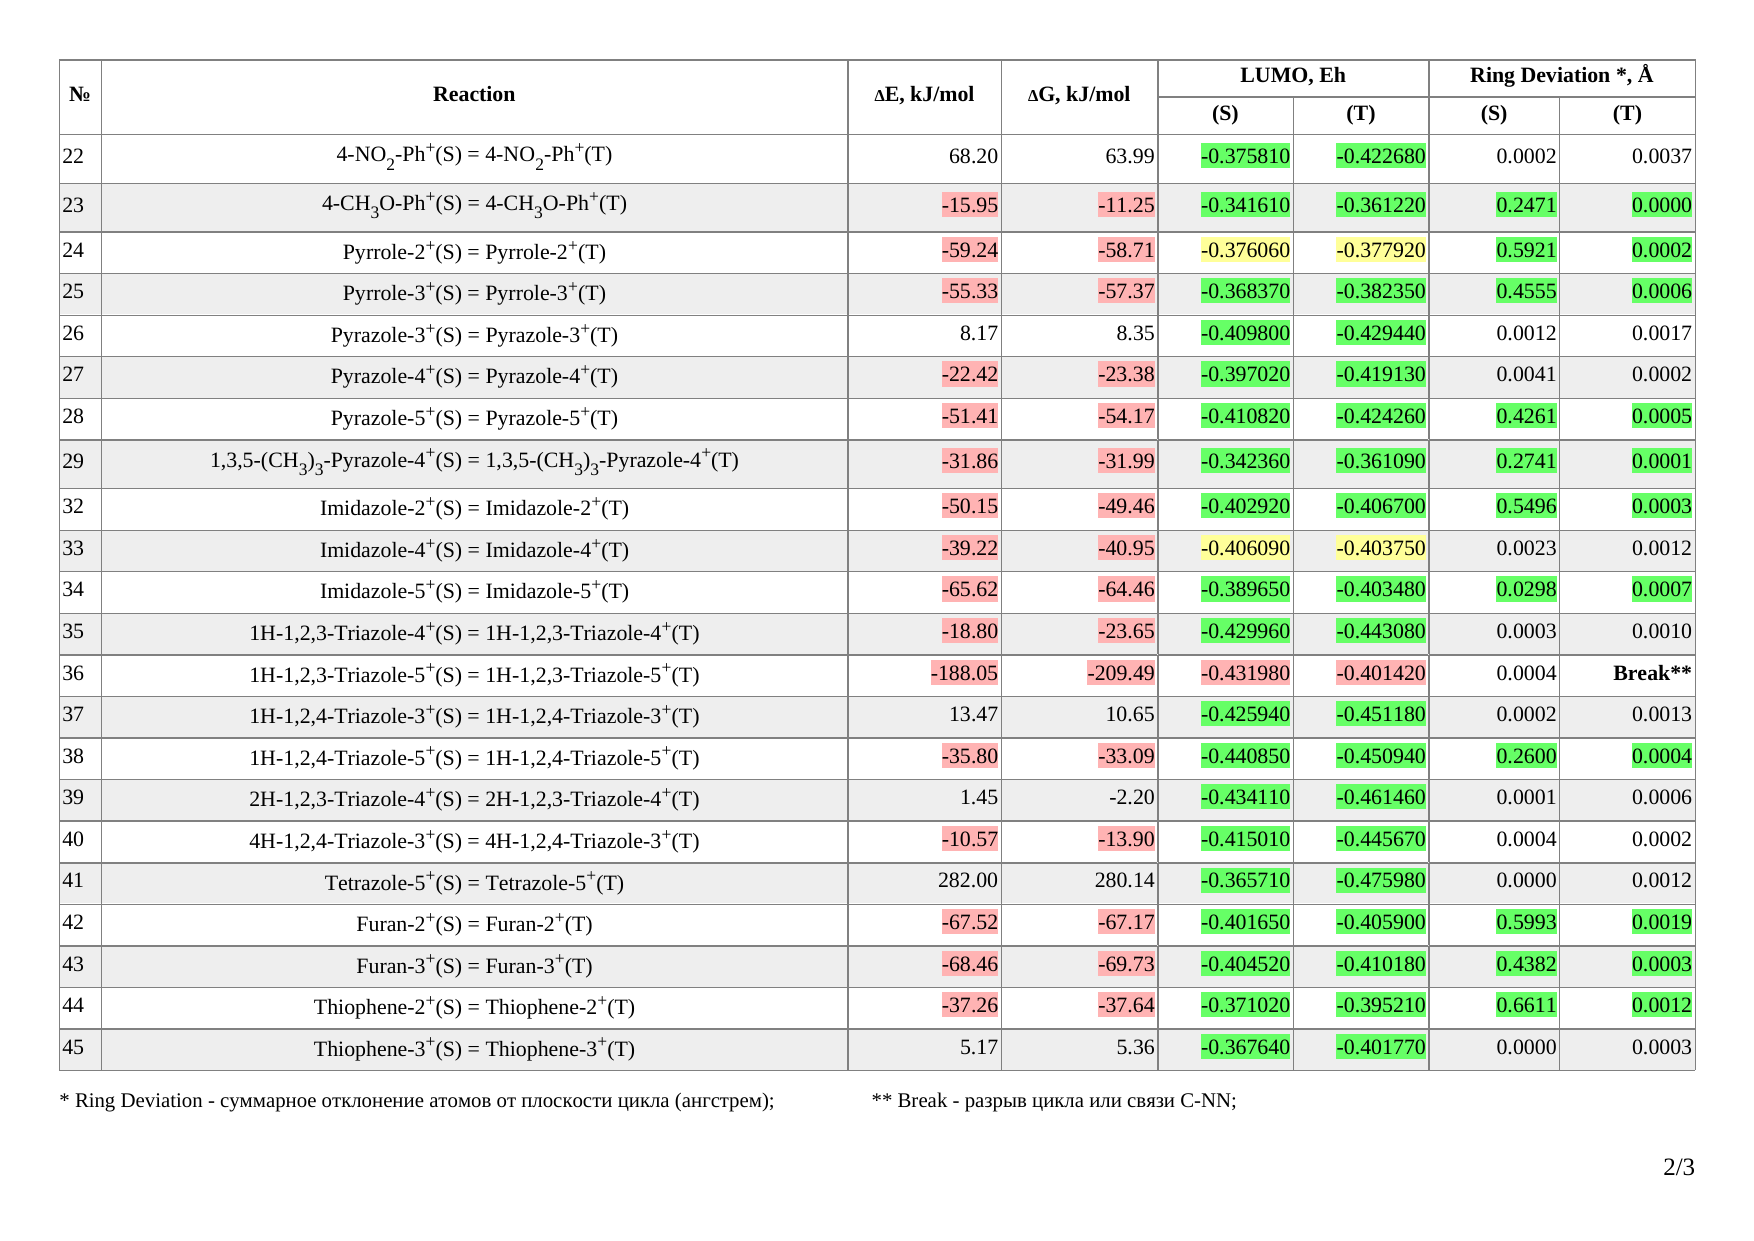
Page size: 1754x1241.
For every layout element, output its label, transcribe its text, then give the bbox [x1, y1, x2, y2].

table_cell -0.368370 [1159, 274, 1293, 314]
table_cell -0.401420 [1294, 656, 1428, 696]
table_cell 0.0017 [1560, 316, 1695, 356]
table_cell 0.0003 [1430, 614, 1559, 654]
table_cell 0.5921 [1430, 233, 1559, 273]
table_cell 68.20 [849, 135, 1001, 183]
table_cell 0.2600 [1430, 739, 1559, 779]
table_cell -0.382350 [1294, 274, 1428, 314]
table_cell (T) [1560, 98, 1695, 134]
table_cell 23 [60, 184, 101, 231]
table_cell -0.404520 [1159, 947, 1293, 987]
table_cell 0.0023 [1430, 531, 1559, 571]
table_cell -0.445670 [1294, 822, 1428, 862]
table_cell 0.0002 [1430, 135, 1559, 183]
table_cell -0.375810 [1159, 135, 1293, 183]
table_cell -0.365710 [1159, 864, 1293, 903]
table_cell -0.389650 [1159, 572, 1293, 613]
table_cell 27 [60, 357, 101, 398]
table_cell 0.0010 [1560, 614, 1695, 654]
table_cell 0.6611 [1430, 988, 1559, 1028]
table_cell -10.57 [849, 822, 1001, 862]
table_cell (S) [1159, 98, 1293, 134]
table_cell 0.2741 [1430, 441, 1559, 488]
table_cell -15.95 [849, 184, 1001, 231]
table_cell 1H-1,2,3-Triazole-4+(S) = 1H-1,2,3-Triazole-4+(T) [102, 614, 847, 654]
table_cell -0.342360 [1159, 441, 1293, 488]
table_cell 1H-1,2,3-Triazole-5+(S) = 1H-1,2,3-Triazole-5+(T) [102, 656, 847, 696]
table_cell 0.2471 [1430, 184, 1559, 231]
table_cell Pyrazole-4+(S) = Pyrazole-4+(T) [102, 357, 847, 398]
table_cell -0.406090 [1159, 531, 1293, 571]
table_cell 0.0006 [1560, 274, 1695, 314]
table_cell 0.0003 [1560, 1030, 1695, 1070]
table_cell -0.361220 [1294, 184, 1428, 231]
table_cell 0.0004 [1430, 822, 1559, 862]
table_cell 282.00 [849, 864, 1001, 903]
table_cell 35 [60, 614, 101, 654]
table_cell -0.425940 [1159, 697, 1293, 737]
table_cell Furan-2+(S) = Furan-2+(T) [102, 905, 847, 945]
table_cell Thiophene-2+(S) = Thiophene-2+(T) [102, 988, 847, 1028]
table_cell -0.461460 [1294, 780, 1428, 820]
table_cell 0.0004 [1560, 739, 1695, 779]
table_cell -0.424260 [1294, 399, 1428, 439]
table_cell 25 [60, 274, 101, 314]
table_cell -0.451180 [1294, 697, 1428, 737]
table_cell 0.0005 [1560, 399, 1695, 439]
table_cell -0.415010 [1159, 822, 1293, 862]
table_cell Tetrazole-5+(S) = Tetrazole-5+(T) [102, 864, 847, 903]
table_cell -0.429960 [1159, 614, 1293, 654]
table_cell 40 [60, 822, 101, 862]
table_cell -57.37 [1002, 274, 1157, 314]
table_cell 13.47 [849, 697, 1001, 737]
table_cell -59.24 [849, 233, 1001, 273]
table_header № [60, 61, 101, 134]
table_cell -64.46 [1002, 572, 1157, 613]
table_cell -0.377920 [1294, 233, 1428, 273]
table_cell -0.406700 [1294, 489, 1428, 529]
table_cell -11.25 [1002, 184, 1157, 231]
table_cell 4-NO2-Ph+(S) = 4-NO2-Ph+(T) [102, 135, 847, 183]
table_cell 0.0012 [1560, 864, 1695, 903]
table_cell -0.429440 [1294, 316, 1428, 356]
table_cell -54.17 [1002, 399, 1157, 439]
table_cell -31.99 [1002, 441, 1157, 488]
table_cell Furan-3+(S) = Furan-3+(T) [102, 947, 847, 987]
table_cell -0.397020 [1159, 357, 1293, 398]
table_cell 0.4261 [1430, 399, 1559, 439]
table_cell -13.90 [1002, 822, 1157, 862]
table_cell -0.422680 [1294, 135, 1428, 183]
table_cell Imidazole-2+(S) = Imidazole-2+(T) [102, 489, 847, 529]
table_cell Pyrazole-5+(S) = Pyrazole-5+(T) [102, 399, 847, 439]
table_header Reaction [102, 61, 847, 134]
table_cell -65.62 [849, 572, 1001, 613]
text * Ring Deviation - суммарное отклонение атомов от плоскости цикла (ангстрем); ** Break - разрыв цикла или связи C-NN; [59, 1088, 1695, 1112]
table_header LUMO, Eh [1159, 61, 1428, 96]
table_cell -23.65 [1002, 614, 1157, 654]
table_cell -37.26 [849, 988, 1001, 1028]
table_cell 0.0041 [1430, 357, 1559, 398]
table_cell 42 [60, 905, 101, 945]
table_cell -0.361090 [1294, 441, 1428, 488]
table_cell -18.80 [849, 614, 1001, 654]
table_cell 0.5496 [1430, 489, 1559, 529]
table_cell 0.0012 [1430, 316, 1559, 356]
table_cell 1H-1,2,4-Triazole-3+(S) = 1H-1,2,4-Triazole-3+(T) [102, 697, 847, 737]
table_cell 0.4555 [1430, 274, 1559, 314]
table_cell 41 [60, 864, 101, 903]
table_header ∆G, kJ/mol [1002, 61, 1157, 134]
table_cell -39.22 [849, 531, 1001, 571]
table_cell 39 [60, 780, 101, 820]
table_cell 37 [60, 697, 101, 737]
table_cell 8.17 [849, 316, 1001, 356]
table_cell -35.80 [849, 739, 1001, 779]
table_cell 0.0037 [1560, 135, 1695, 183]
table_cell 22 [60, 135, 101, 183]
table_cell 1.45 [849, 780, 1001, 820]
table_cell -23.38 [1002, 357, 1157, 398]
table_cell -0.376060 [1159, 233, 1293, 273]
table_cell 63.99 [1002, 135, 1157, 183]
table_cell 0.0002 [1560, 822, 1695, 862]
table_cell 0.0006 [1560, 780, 1695, 820]
table_cell 0.0007 [1560, 572, 1695, 613]
table_cell -0.402920 [1159, 489, 1293, 529]
table_cell 0.0002 [1560, 357, 1695, 398]
table_cell 2H-1,2,3-Triazole-4+(S) = 2H-1,2,3-Triazole-4+(T) [102, 780, 847, 820]
table_cell 28 [60, 399, 101, 439]
table_cell 36 [60, 656, 101, 696]
table_cell Imidazole-4+(S) = Imidazole-4+(T) [102, 531, 847, 571]
table_cell -0.431980 [1159, 656, 1293, 696]
table_cell -0.419130 [1294, 357, 1428, 398]
table_cell (S) [1430, 98, 1559, 134]
table_cell Imidazole-5+(S) = Imidazole-5+(T) [102, 572, 847, 613]
table_cell (T) [1294, 98, 1428, 134]
table_cell 280.14 [1002, 864, 1157, 903]
table_cell 0.0000 [1560, 184, 1695, 231]
table_cell -67.52 [849, 905, 1001, 945]
table_cell -0.401650 [1159, 905, 1293, 945]
table_cell 24 [60, 233, 101, 273]
table_cell 0.0001 [1430, 780, 1559, 820]
table_cell -31.86 [849, 441, 1001, 488]
table_cell -0.395210 [1294, 988, 1428, 1028]
table_cell -0.403750 [1294, 531, 1428, 571]
table_cell -209.49 [1002, 656, 1157, 696]
table_cell -0.405900 [1294, 905, 1428, 945]
table_cell -67.17 [1002, 905, 1157, 945]
table_cell 45 [60, 1030, 101, 1070]
table_cell 5.17 [849, 1030, 1001, 1070]
table_cell -0.409800 [1159, 316, 1293, 356]
table_cell Break** [1560, 656, 1695, 696]
table_cell Pyrazole-3+(S) = Pyrazole-3+(T) [102, 316, 847, 356]
table_cell 0.5993 [1430, 905, 1559, 945]
table_cell 1H-1,2,4-Triazole-5+(S) = 1H-1,2,4-Triazole-5+(T) [102, 739, 847, 779]
table_cell -0.450940 [1294, 739, 1428, 779]
table_header ∆E, kJ/mol [849, 61, 1001, 134]
table_cell 8.35 [1002, 316, 1157, 356]
table_cell -0.401770 [1294, 1030, 1428, 1070]
table_cell 0.0013 [1560, 697, 1695, 737]
table_cell 26 [60, 316, 101, 356]
table_cell 44 [60, 988, 101, 1028]
table_cell -55.33 [849, 274, 1001, 314]
table_cell 0.0002 [1560, 233, 1695, 273]
table_cell 32 [60, 489, 101, 529]
table_cell Thiophene-3+(S) = Thiophene-3+(T) [102, 1030, 847, 1070]
table_header Ring Deviation *, Å [1430, 61, 1695, 96]
table_cell 0.0012 [1560, 531, 1695, 571]
table_cell 4H-1,2,4-Triazole-3+(S) = 4H-1,2,4-Triazole-3+(T) [102, 822, 847, 862]
table_cell 34 [60, 572, 101, 613]
table_cell 5.36 [1002, 1030, 1157, 1070]
table_cell -0.440850 [1159, 739, 1293, 779]
table_cell 0.0298 [1430, 572, 1559, 613]
table_cell Pyrrole-2+(S) = Pyrrole-2+(T) [102, 233, 847, 273]
table_cell -49.46 [1002, 489, 1157, 529]
table_cell -0.434110 [1159, 780, 1293, 820]
table_cell -0.410820 [1159, 399, 1293, 439]
table_cell -33.09 [1002, 739, 1157, 779]
table_cell 38 [60, 739, 101, 779]
table_cell 0.0012 [1560, 988, 1695, 1028]
table_cell 0.4382 [1430, 947, 1559, 987]
table_cell -0.410180 [1294, 947, 1428, 987]
table_cell 29 [60, 441, 101, 488]
table_cell -0.341610 [1159, 184, 1293, 231]
table_cell 0.0002 [1430, 697, 1559, 737]
table_cell -0.371020 [1159, 988, 1293, 1028]
table_cell -51.41 [849, 399, 1001, 439]
table_cell -69.73 [1002, 947, 1157, 987]
table_cell -50.15 [849, 489, 1001, 529]
table_cell 43 [60, 947, 101, 987]
table_cell Pyrrole-3+(S) = Pyrrole-3+(T) [102, 274, 847, 314]
table_cell -2.20 [1002, 780, 1157, 820]
table_cell 4-CH3O-Ph+(S) = 4-CH3O-Ph+(T) [102, 184, 847, 231]
table_cell -0.443080 [1294, 614, 1428, 654]
table_cell 1,3,5-(CH3)3-Pyrazole-4+(S) = 1,3,5-(CH3)3-Pyrazole-4+(T) [102, 441, 847, 488]
table_cell 0.0000 [1430, 1030, 1559, 1070]
table_cell -58.71 [1002, 233, 1157, 273]
table_cell 33 [60, 531, 101, 571]
table_cell -68.46 [849, 947, 1001, 987]
table_cell -0.403480 [1294, 572, 1428, 613]
table_cell -0.367640 [1159, 1030, 1293, 1070]
table_cell 0.0004 [1430, 656, 1559, 696]
table_cell 0.0001 [1560, 441, 1695, 488]
table_cell 0.0019 [1560, 905, 1695, 945]
table_cell 0.0003 [1560, 947, 1695, 987]
table_cell -40.95 [1002, 531, 1157, 571]
table_cell -188.05 [849, 656, 1001, 696]
table_cell 0.0000 [1430, 864, 1559, 903]
table_cell -37.64 [1002, 988, 1157, 1028]
table_cell 10.65 [1002, 697, 1157, 737]
table_cell -22.42 [849, 357, 1001, 398]
table_cell -0.475980 [1294, 864, 1428, 903]
table_cell 0.0003 [1560, 489, 1695, 529]
